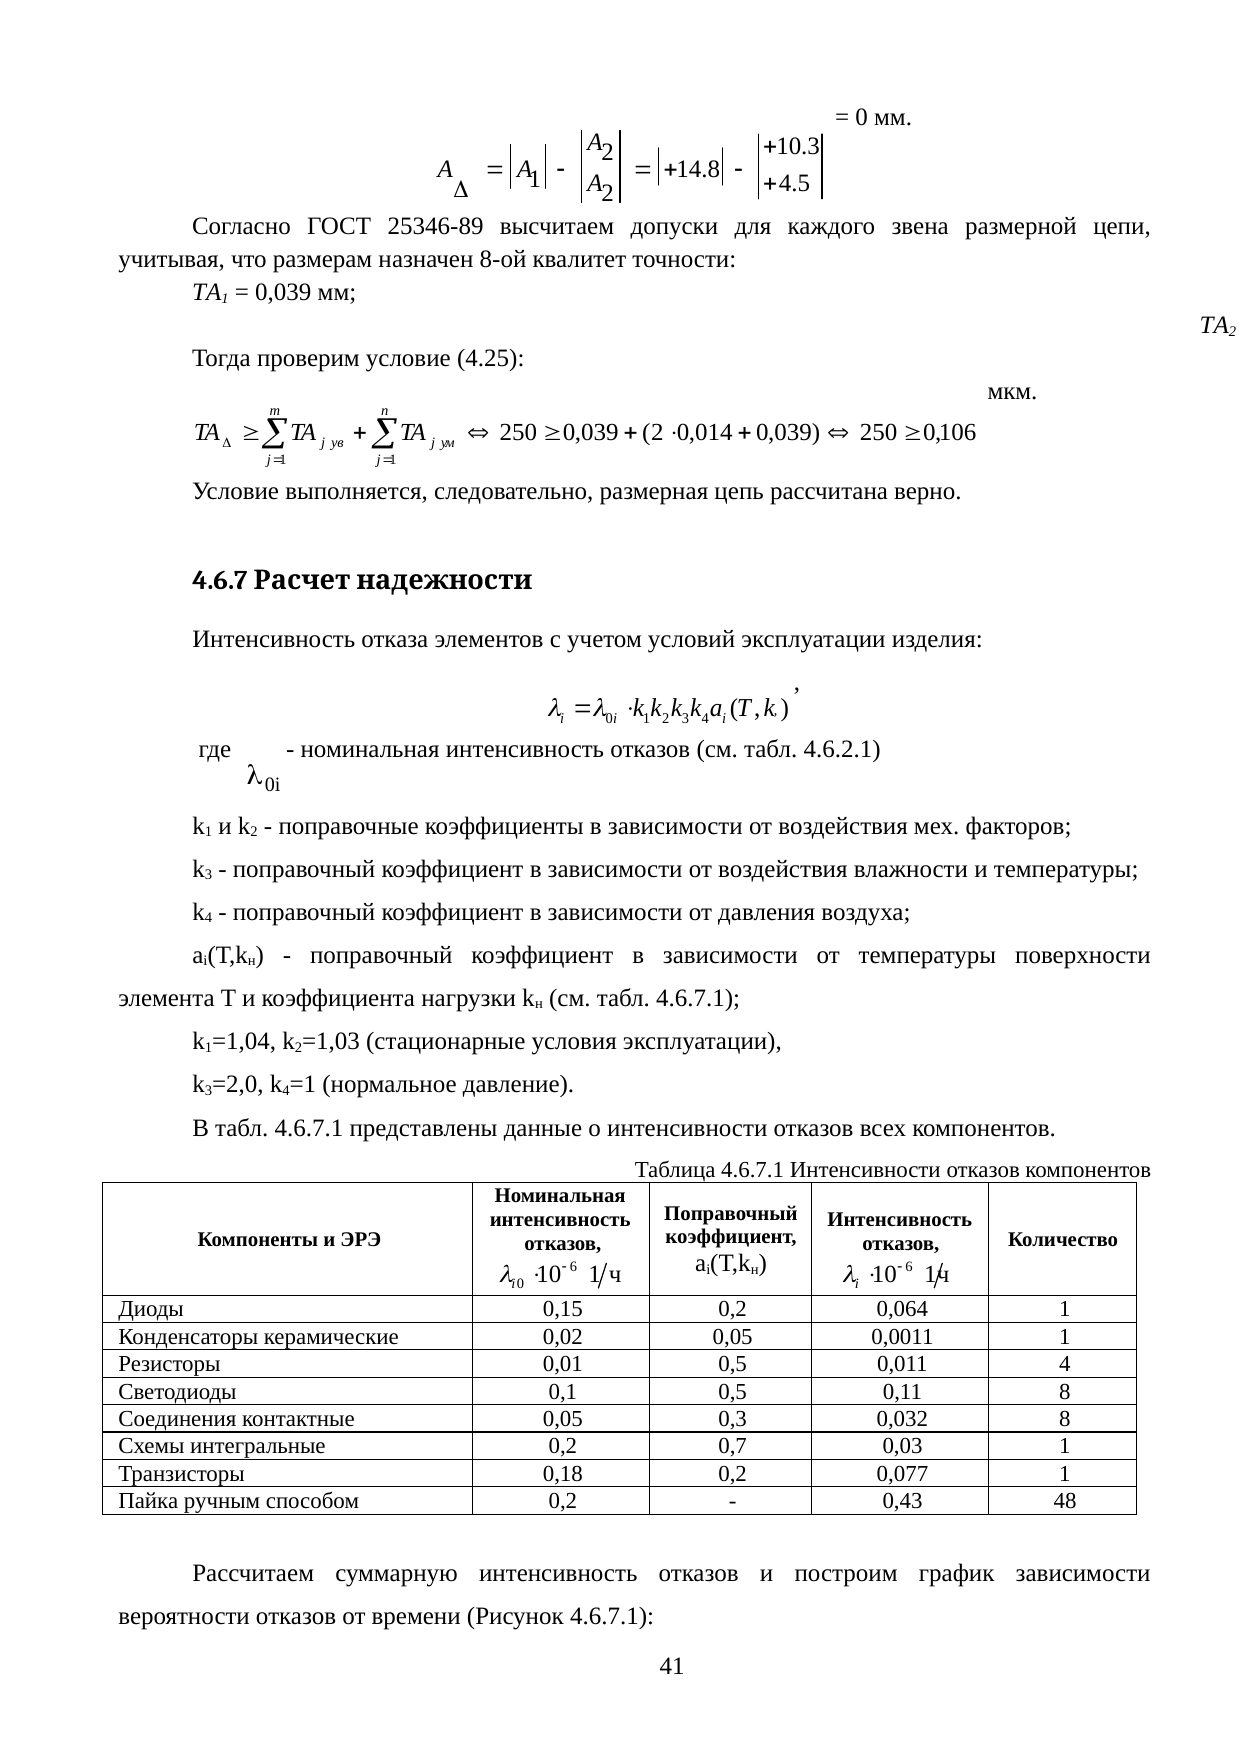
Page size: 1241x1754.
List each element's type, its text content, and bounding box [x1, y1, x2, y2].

table_cell 0,43 [812, 1487, 988, 1514]
text В табл. 4.6.7.1 представлены данные о интенсивности отказов всех компонентов. [118, 1113, 1152, 1141]
text k3=2,0, k4=1 (нормальное давление). [118, 1069, 1152, 1098]
text , [118, 667, 1152, 730]
text Тогда проверим условие (4.25): [118, 343, 1152, 372]
text k1 и k2 - поправочные коэффициенты в зависимости от воздействия мех. факторов; [118, 811, 1152, 839]
table_cell Соединения контактные [103, 1405, 472, 1431]
table_cell 0,05 [473, 1405, 649, 1431]
table_cell 0,5 [650, 1350, 811, 1377]
table_cell Резисторы [103, 1350, 472, 1377]
table_cell 0,01 [473, 1350, 649, 1377]
table_cell 1 [989, 1323, 1136, 1349]
table_header Компоненты и ЭРЭ [103, 1183, 472, 1294]
table_cell 0,03 [812, 1433, 988, 1459]
table_cell Пайка ручным способом [103, 1487, 472, 1514]
table_cell 0,1 [473, 1378, 649, 1404]
table_cell Светодиоды [103, 1378, 472, 1404]
text Таблица 4.6.7.1 Интенсивности отказов компонентов [118, 1156, 1152, 1182]
text Рассчитаем суммарную интенсивность отказов и построим график зависимости вероятности отказов от времени (Рисунок 4.6.7.1): [118, 1558, 1152, 1630]
table_cell - [650, 1487, 811, 1514]
table_cell 48 [989, 1487, 1136, 1514]
text Интенсивность отказа элементов с учетом условий эксплуатации изделия: [118, 624, 1152, 653]
table_cell 0,05 [650, 1323, 811, 1349]
text Согласно ГОСТ 25346-89 высчитаем допуски для каждого звена размерной цепи, учитывая, что размерам назначен 8-ой квалитет точности: [118, 211, 1152, 273]
table_cell 0,2 [650, 1296, 811, 1322]
table_cell Схемы интегральные [103, 1433, 472, 1459]
text k4 - поправочный коэффициент в зависимости от давления воздуха; [118, 897, 1152, 926]
table_cell 0,032 [812, 1405, 988, 1431]
table_cell 4 [989, 1350, 1136, 1377]
table_header Количество [989, 1183, 1136, 1294]
subtitle 4.6.7 Расчет надежности [118, 565, 1152, 596]
table_cell 0,11 [812, 1378, 988, 1404]
table_cell 8 [989, 1378, 1136, 1404]
table_cell 8 [989, 1405, 1136, 1431]
table_cell Диоды [103, 1296, 472, 1322]
table_cell 0,18 [473, 1460, 649, 1486]
table_cell 0,2 [650, 1460, 811, 1486]
table_cell Транзисторы [103, 1460, 472, 1486]
table_cell Конденсаторы керамические [103, 1323, 472, 1349]
text ai(T,kн) - поправочный коэффициент в зависимости от температуры поверхности элемента T и коэффициента нагрузки kн (см. табл. 4.6.7.1); [118, 940, 1152, 1012]
table_cell 0,15 [473, 1296, 649, 1322]
table_cell 1 [989, 1296, 1136, 1322]
table_cell 0,2 [473, 1433, 649, 1459]
text = 0 мм. [118, 102, 1152, 207]
text k1=1,04, k2=1,03 (стационарные условия эксплуатации), [118, 1026, 1152, 1055]
table_cell 1 [989, 1433, 1136, 1459]
table_cell 0,064 [812, 1296, 988, 1322]
table_cell 0,077 [812, 1460, 988, 1486]
table_cell 0,02 [473, 1323, 649, 1349]
text где - номинальная интенсивность отказов (см. табл. 4.6.2.1) [118, 734, 1152, 796]
table_cell 1 [989, 1460, 1136, 1486]
text мкм. [118, 376, 1152, 472]
table_cell 0,3 [650, 1405, 811, 1431]
text Условие выполняется, следовательно, размерная цепь рассчитана верно. [118, 476, 1152, 505]
text TА1 = 0,039 мм; TА2 = 0,014 мм. [118, 277, 1152, 339]
text k3 - поправочный коэффициент в зависимости от воздействия влажности и температуры; [118, 854, 1152, 883]
table_cell 0,2 [473, 1487, 649, 1514]
table_header Интенсивность отказов, [812, 1183, 988, 1294]
table_header Поправочный коэффициент, ai(T,kн) [650, 1183, 811, 1294]
table_cell 0,7 [650, 1433, 811, 1459]
table_cell 0,5 [650, 1378, 811, 1404]
table_cell 0,011 [812, 1350, 988, 1377]
table_header Номинальная интенсивность отказов, [473, 1183, 649, 1294]
table_cell 0,0011 [812, 1323, 988, 1349]
